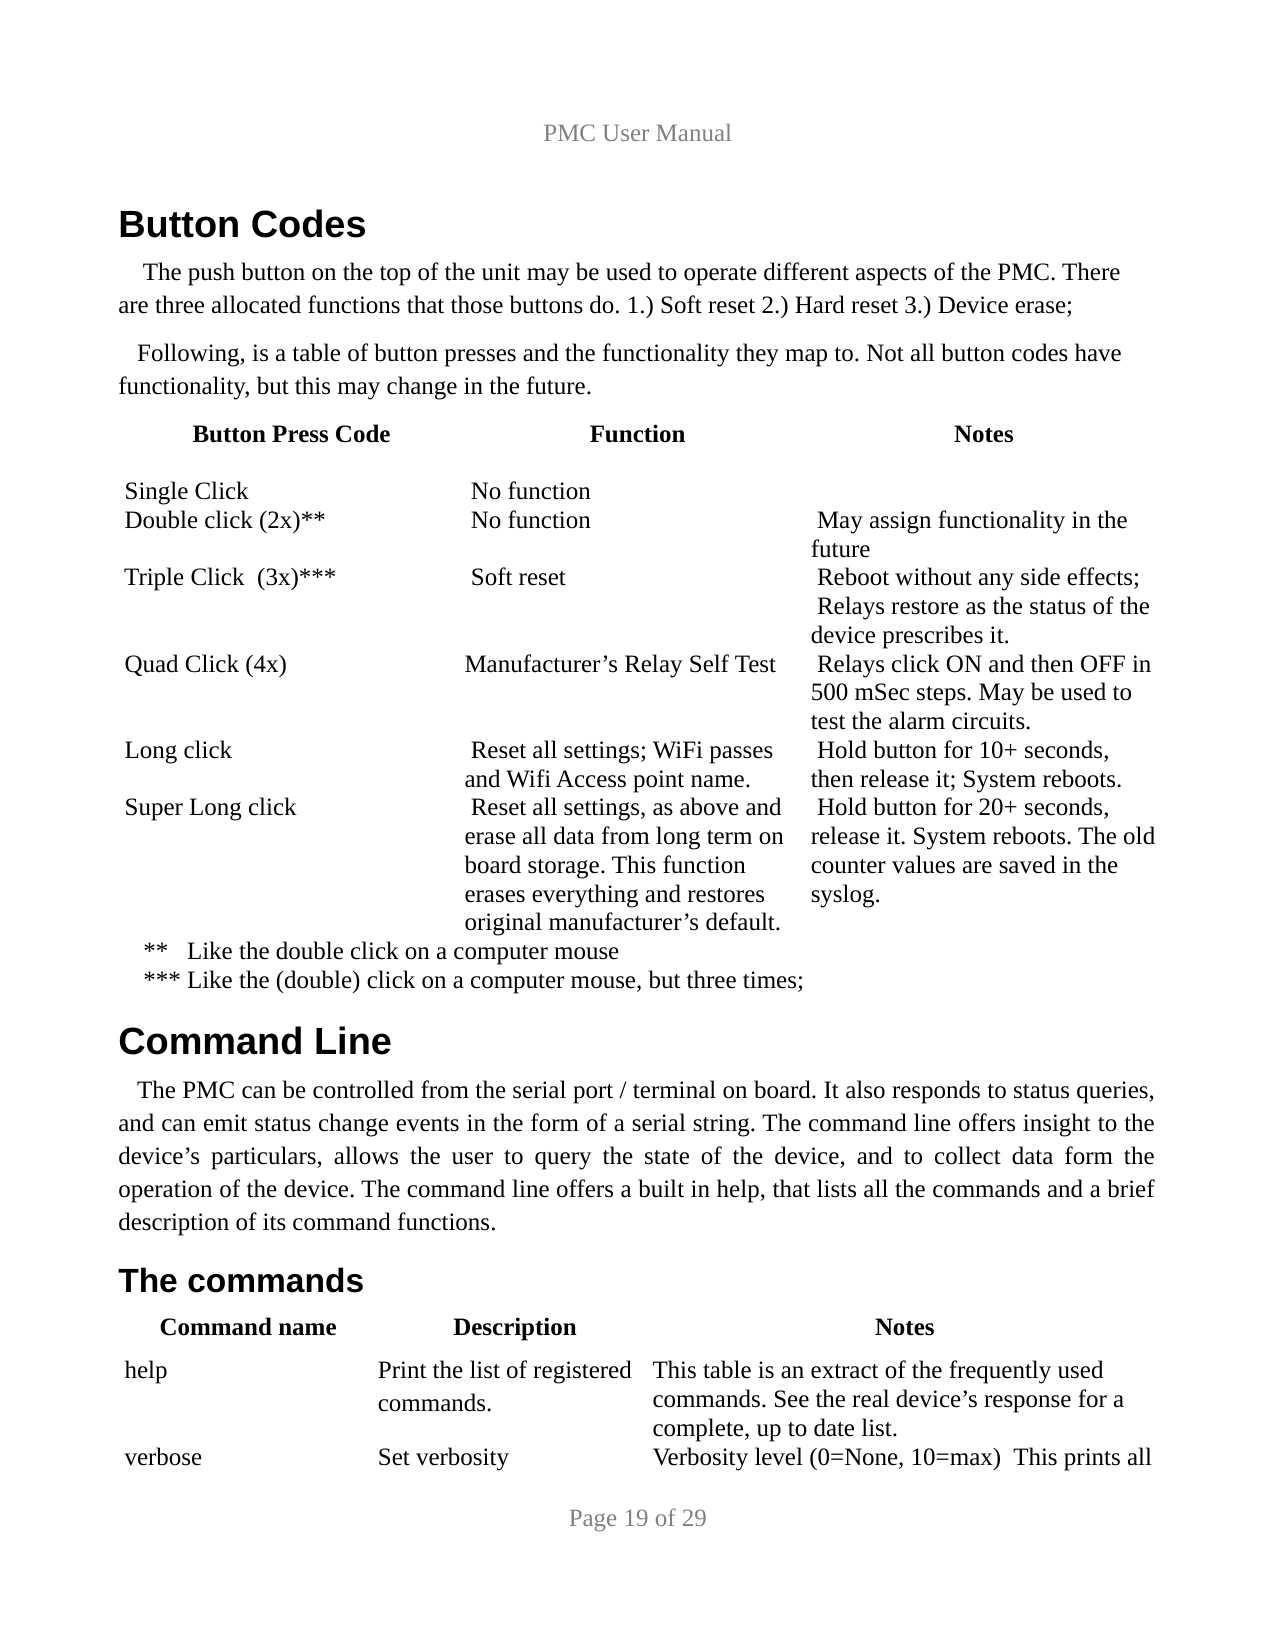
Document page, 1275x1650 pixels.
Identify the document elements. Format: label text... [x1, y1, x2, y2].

table_cell Reset all settings, as above and erase all data from long term on board storage. This function erases everything and restores original manufacturer’s default. [464, 793, 811, 936]
table_cell Super Long click [118, 793, 464, 936]
table_cell Hold button for 10+ seconds, then release it; System reboots. [811, 735, 1157, 792]
table_cell No function [464, 505, 811, 562]
table_cell Set verbosity [378, 1442, 652, 1474]
table_cell Reboot without any side effects; Relays restore as the status of the device prescribes it. [811, 563, 1157, 649]
table_header Notes [652, 1312, 1157, 1355]
table_cell Reset all settings; WiFi passes and Wifi Access point name. [464, 735, 811, 792]
table_cell Soft reset [464, 563, 811, 649]
table_cell May assign functionality in the future [811, 505, 1157, 562]
table_cell Manufacturer’s Relay Self Test [464, 649, 811, 735]
subtitle Command Line [118, 1019, 1157, 1062]
table_header Description [378, 1312, 652, 1355]
table_cell Double click (2x)** [118, 505, 464, 562]
table_cell Print the list of registered commands. [378, 1355, 652, 1442]
text The PMC can be controlled from the serial port / terminal on board. It also responds to status queries, and can emit status change events in the form of a serial string. The command line offers insight to the device’s particulars, allows the user to query the state of the device, and to collect data form the operation of the device. The command line offers a built in help, that lists all the commands and a brief description of its command functions. [118, 1075, 1157, 1236]
table_header Function [464, 419, 811, 447]
table_header Command name [118, 1312, 378, 1355]
table_cell [811, 476, 1157, 505]
table_header Notes [811, 419, 1157, 447]
table_cell No function [464, 476, 811, 505]
table_cell Triple Click (3x)*** [118, 563, 464, 649]
text Following, is a table of button presses and the functionality they map to. Not all button codes have functionality, but this may change in the future. [118, 338, 1157, 400]
table_cell [811, 448, 1157, 476]
text *** Like the (double) click on a computer mouse, but three times; [118, 965, 1157, 994]
table_cell Single Click [118, 476, 464, 505]
table_cell [118, 448, 464, 476]
table_cell Verbosity level (0=None, 10=max) This prints all [652, 1442, 1157, 1474]
table_cell This table is an extract of the frequently used commands. See the real device’s response for a complete, up to date list. [652, 1355, 1157, 1442]
table_cell Quad Click (4x) [118, 649, 464, 735]
table_cell help [118, 1355, 378, 1442]
table_cell Hold button for 20+ seconds, release it. System reboots. The old counter values are saved in the syslog. [811, 793, 1157, 936]
table_cell verbose [118, 1442, 378, 1474]
table_header Button Press Code [118, 419, 464, 447]
table_cell [464, 448, 811, 476]
table_cell Relays click ON and then OFF in 500 mSec steps. May be used to test the alarm circuits. [811, 649, 1157, 735]
table_cell Long click [118, 735, 464, 792]
text The push button on the top of the unit may be used to operate different aspects of the PMC. There are three allocated functions that those buttons do. 1.) Soft reset 2.) Hard reset 3.) Device erase; [118, 257, 1157, 319]
subtitle Button Codes [118, 201, 1157, 245]
subtitle The commands [118, 1261, 1157, 1299]
text ** Like the double click on a computer mouse [118, 936, 1157, 965]
